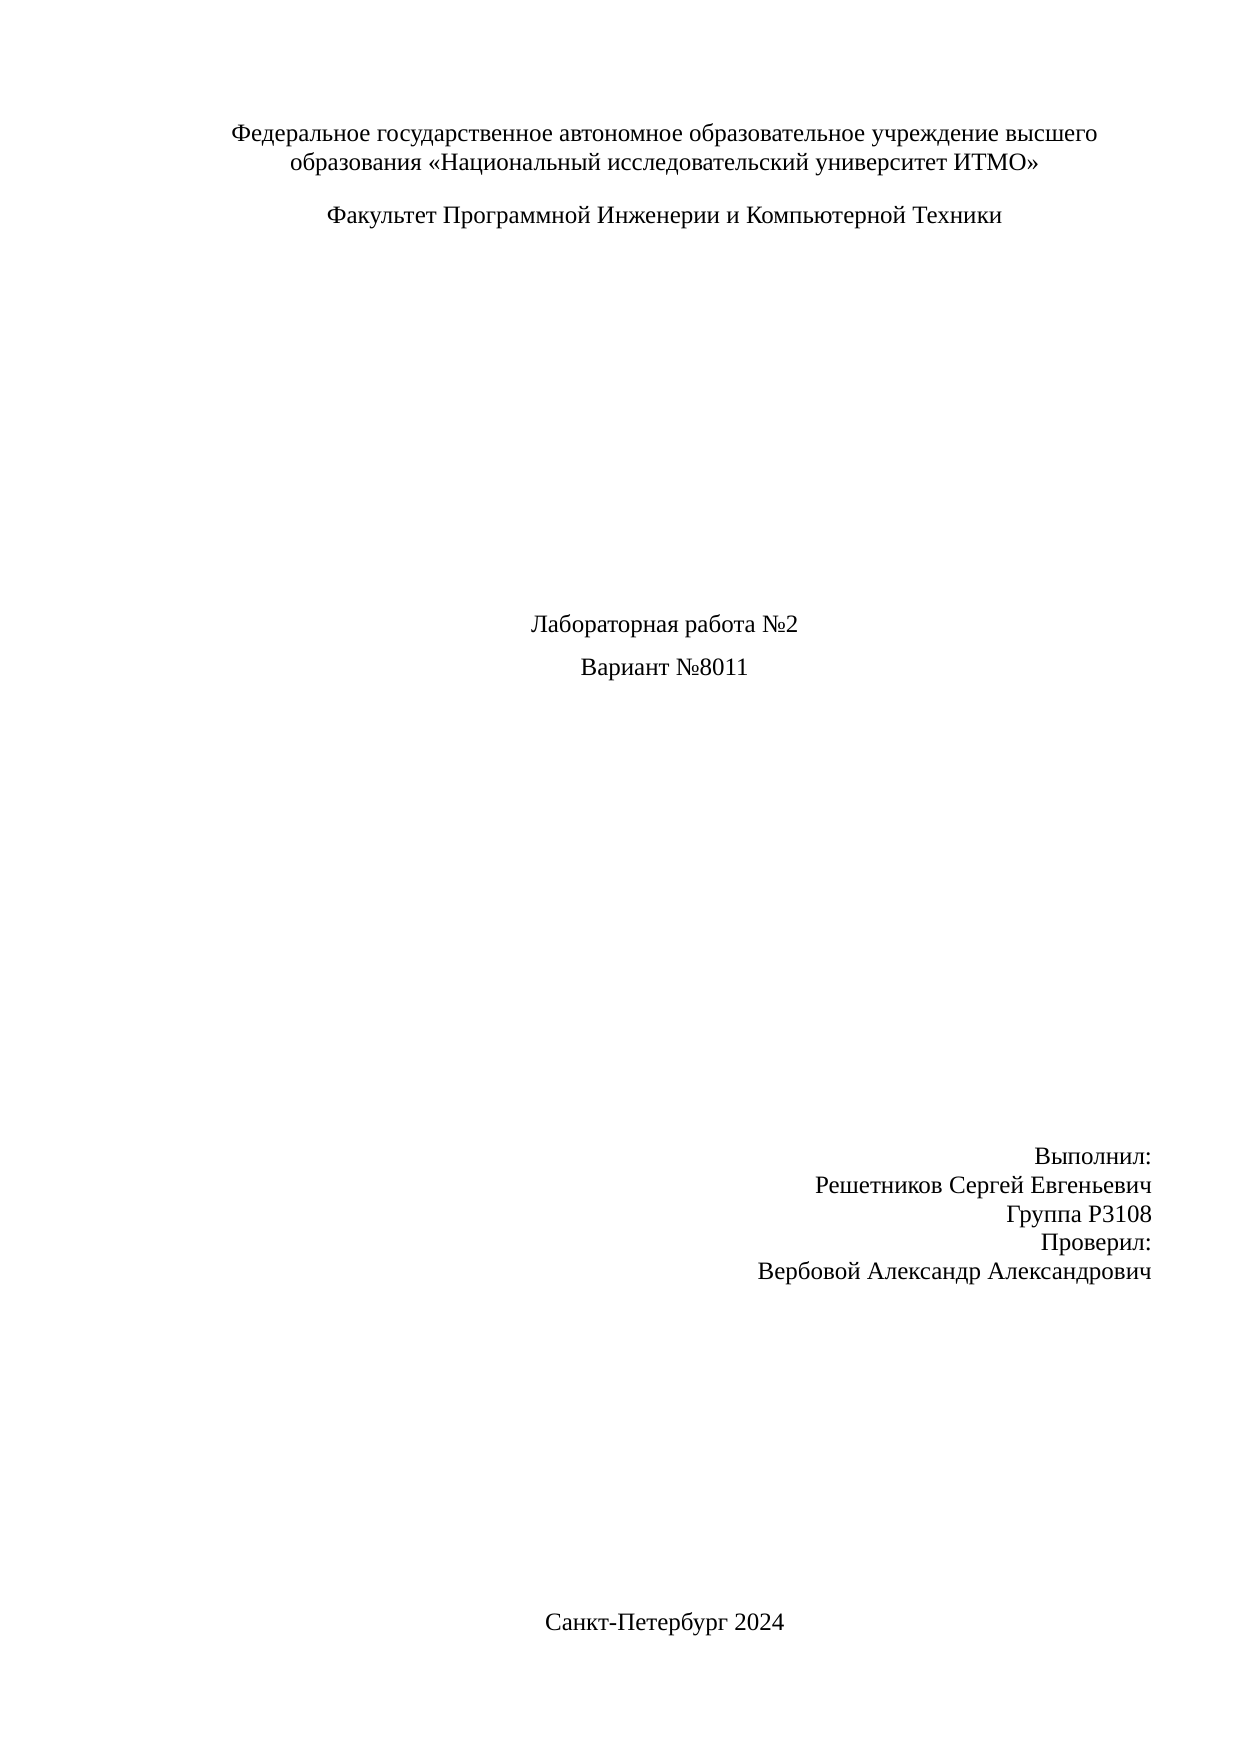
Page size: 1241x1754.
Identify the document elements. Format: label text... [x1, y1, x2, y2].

text Решетников Сергей Евгеньевич [177, 1170, 1152, 1199]
text Выполнил: [177, 1141, 1152, 1170]
text Лабораторная работа №2 [177, 609, 1152, 638]
text Группа Р3108 [177, 1199, 1152, 1227]
text Вариант №8011 [177, 652, 1152, 681]
text ­ [177, 541, 1152, 570]
text Федеральное государственное автономное образовательное учреждение высшего образования «Национальный исследовательский университет ИТМО» [177, 118, 1152, 176]
text Проверил: [177, 1227, 1152, 1256]
text Вербовой Александр Александрович [177, 1256, 1152, 1285]
text Факультет Программной Инженерии и Компьютерной Техники [177, 201, 1152, 229]
